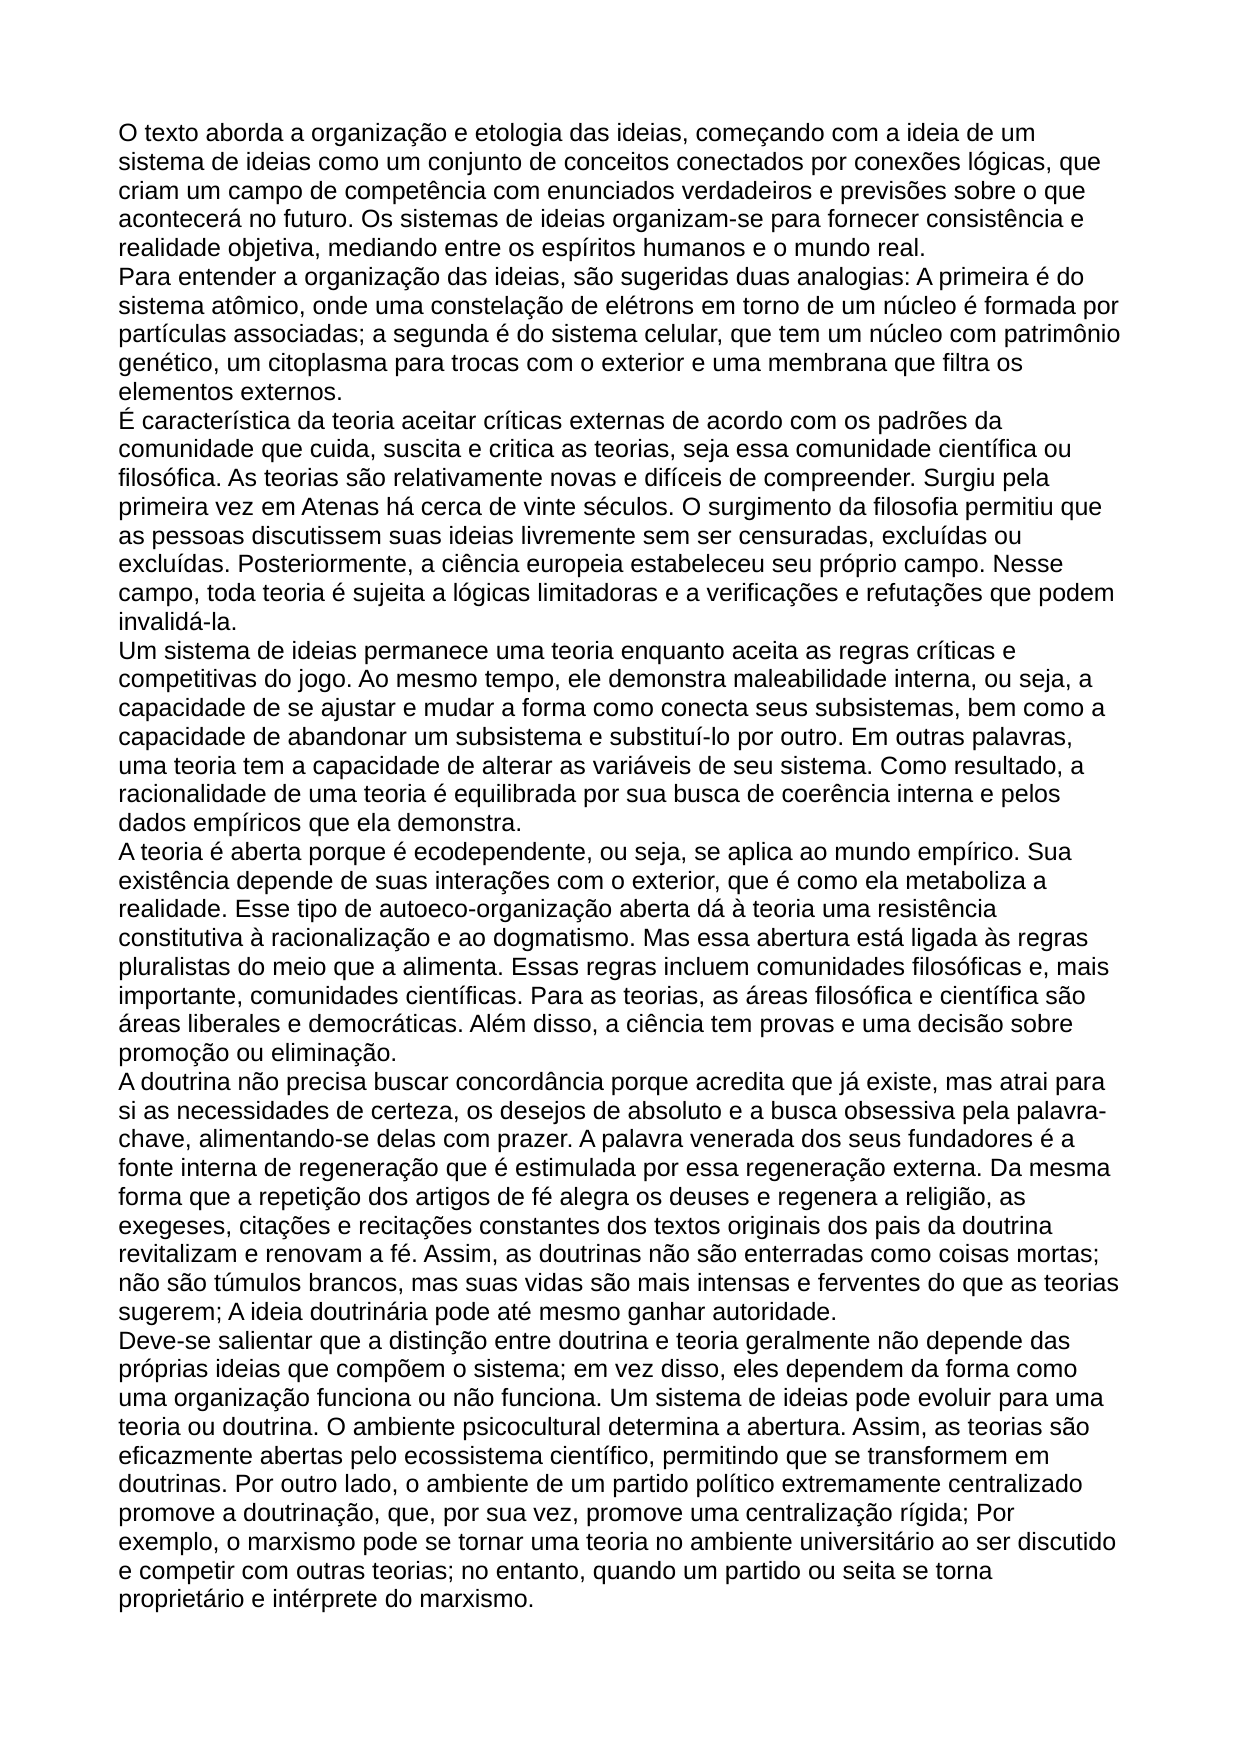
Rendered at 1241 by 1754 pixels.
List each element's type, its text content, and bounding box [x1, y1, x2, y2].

text Deve-se salientar que a distinção entre doutrina e teoria geralmente não depende das próprias ideias que compõem o sistema; em vez disso, eles dependem da forma como uma organização funciona ou não funciona. Um sistema de ideias pode evoluir para uma teoria ou doutrina. O ambiente psicocultural determina a abertura. Assim, as teorias são eficazmente abertas pelo ecossistema científico, permitindo que se transformem em doutrinas. Por outro lado, o ambiente de um partido político extremamente centralizado promove a doutrinação, que, por sua vez, promove uma centralização rígida; Por exemplo, o marxismo pode se tornar uma teoria no ambiente universitário ao ser discutido e competir com outras teorias; no entanto, quando um partido ou seita se torna proprietário e intérprete do marxismo. [118, 1326, 1122, 1613]
text Um sistema de ideias permanece uma teoria enquanto aceita as regras críticas e competitivas do jogo. Ao mesmo tempo, ele demonstra maleabilidade interna, ou seja, a capacidade de se ajustar e mudar a forma como conecta seus subsistemas, bem como a capacidade de abandonar um subsistema e substituí-lo por outro. Em outras palavras, uma teoria tem a capacidade de alterar as variáveis de seu sistema. Como resultado, a racionalidade de uma teoria é equilibrada por sua busca de coerência interna e pelos dados empíricos que ela demonstra. [118, 636, 1122, 837]
text A teoria é aberta porque é ecodependente, ou seja, se aplica ao mundo empírico. Sua existência depende de suas interações com o exterior, que é como ela metaboliza a realidade. Esse tipo de autoeco-organização aberta dá à teoria uma resistência constitutiva à racionalização e ao dogmatismo. Mas essa abertura está ligada às regras pluralistas do meio que a alimenta. Essas regras incluem comunidades filosóficas e, mais importante, comunidades científicas. Para as teorias, as áreas filosófica e científica são áreas liberales e democráticas. Além disso, a ciência tem provas e uma decisão sobre promoção ou eliminação. A doutrina não precisa buscar concordância porque acredita que já existe, mas atrai para si as necessidades de certeza, os desejos de absoluto e a busca obsessiva pela palavra-chave, alimentando-se delas com prazer. A palavra venerada dos seus fundadores é a fonte interna de regeneração que é estimulada por essa regeneração externa. Da mesma forma que a repetição dos artigos de fé alegra os deuses e regenera a religião, as exegeses, citações e recitações constantes dos textos originais dos pais da doutrina revitalizam e renovam a fé. Assim, as doutrinas não são enterradas como coisas mortas; não são túmulos brancos, mas suas vidas são mais intensas e ferventes do que as teorias sugerem; A ideia doutrinária pode até mesmo ganhar autoridade. [118, 837, 1122, 1326]
text O texto aborda a organização e etologia das ideias, começando com a ideia de um sistema de ideias como um conjunto de conceitos conectados por conexões lógicas, que criam um campo de competência com enunciados verdadeiros e previsões sobre o que acontecerá no futuro. Os sistemas de ideias organizam-se para fornecer consistência e realidade objetiva, mediando entre os espíritos humanos e o mundo real. Para entender a organização das ideias, são sugeridas duas analogias: A primeira é do sistema atômico, onde uma constelação de elétrons em torno de um núcleo é formada por partículas associadas; a segunda é do sistema celular, que tem um núcleo com patrimônio genético, um citoplasma para trocas com o exterior e uma membrana que filtra os elementos externos. É característica da teoria aceitar críticas externas de acordo com os padrões da comunidade que cuida, suscita e critica as teorias, seja essa comunidade científica ou filosófica. As teorias são relativamente novas e difíceis de compreender. Surgiu pela primeira vez em Atenas há cerca de vinte séculos. O surgimento da filosofia permitiu que as pessoas discutissem suas ideias livremente sem ser censuradas, excluídas ou excluídas. Posteriormente, a ciência europeia estabeleceu seu próprio campo. Nesse campo, toda teoria é sujeita a lógicas limitadoras e a verificações e refutações que podem invalidá-la. [118, 118, 1122, 636]
